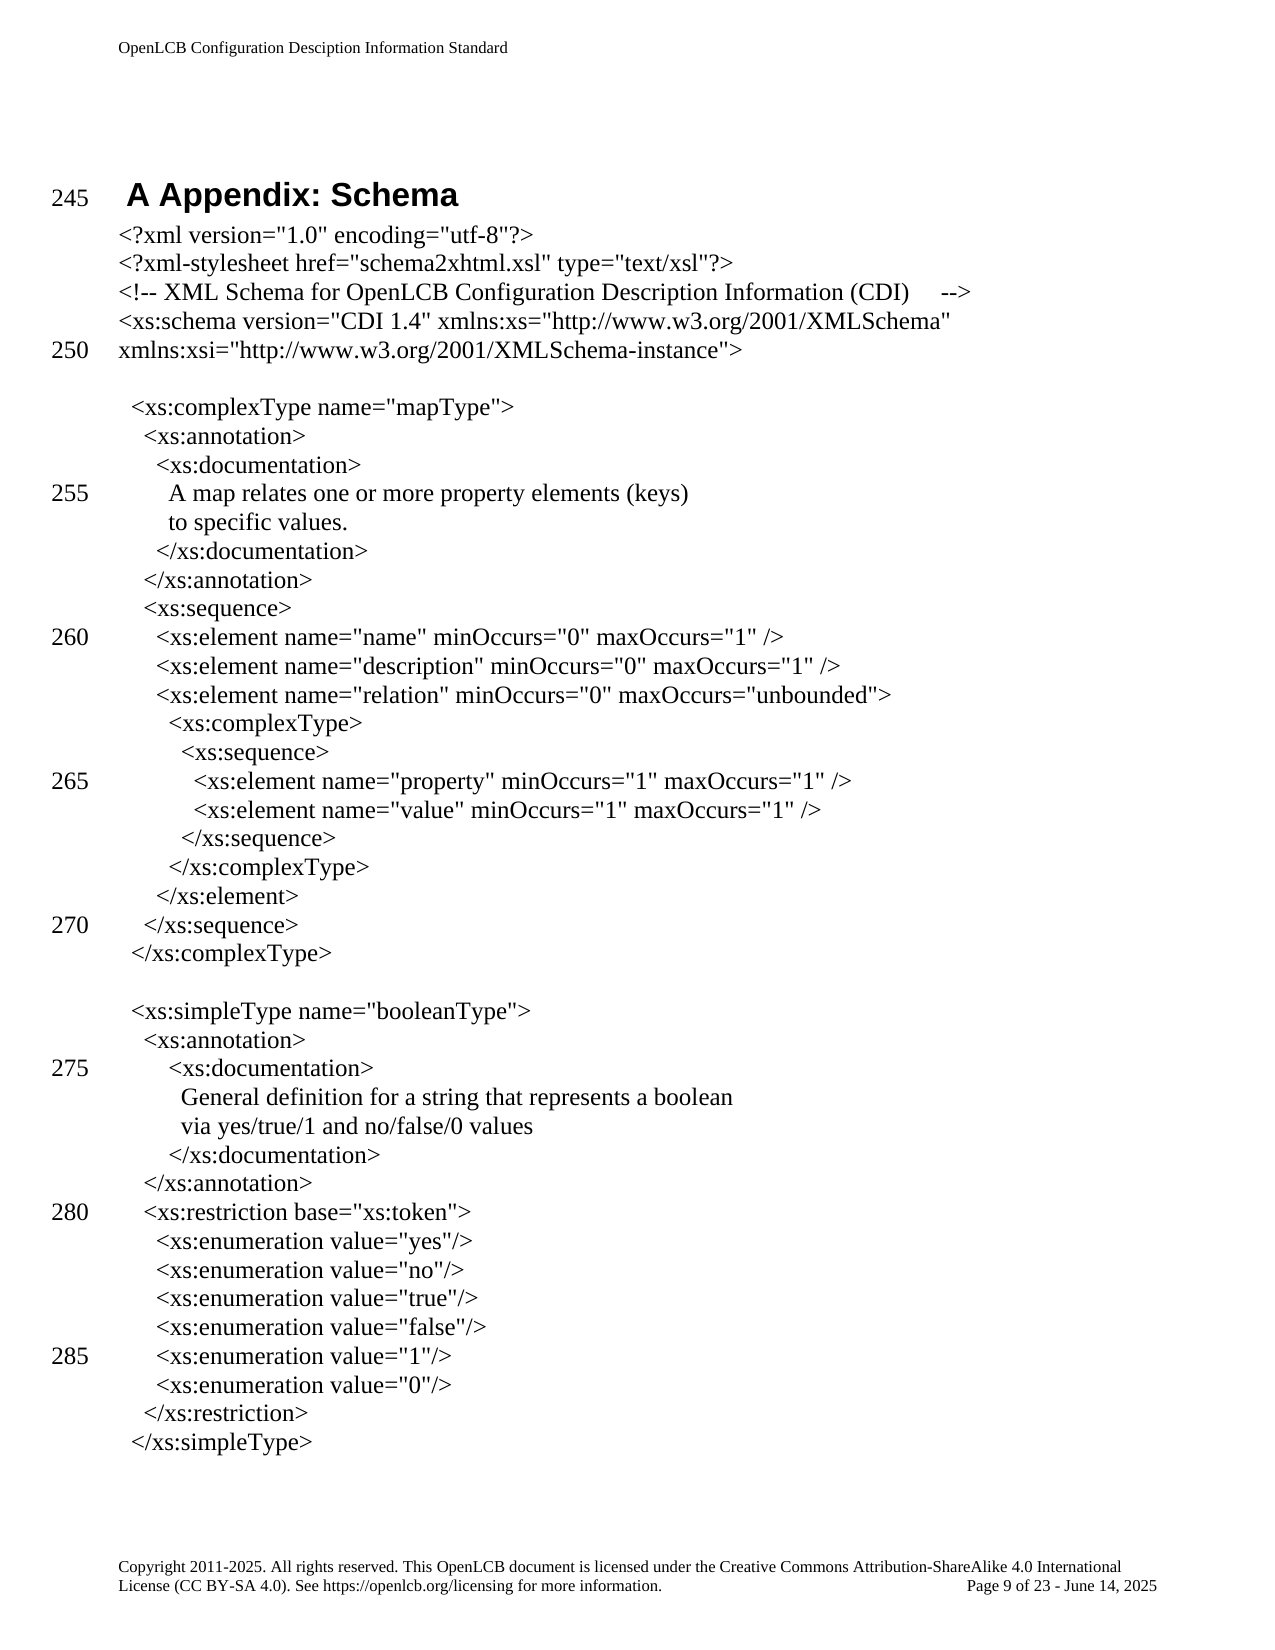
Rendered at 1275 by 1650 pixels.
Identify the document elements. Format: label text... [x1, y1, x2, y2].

text <?xml version="1.0" encoding="utf-8"?> [118, 220, 1157, 248]
text <xs:schema version="CDI 1.4" xmlns:xs="http://www.w3.org/2001/XMLSchema" xmlns:xsi="http://www.w3.org/2001/XMLSchema-instance"> [118, 306, 1157, 363]
text A map relates one or more property elements (keys) [118, 478, 1157, 507]
text <xs:enumeration value="yes"/> [118, 1226, 1157, 1255]
text <xs:element name="name" minOccurs="0" maxOccurs="1" /> [118, 622, 1157, 651]
text </xs:sequence> [118, 823, 1157, 852]
text </xs:restriction> [118, 1398, 1157, 1427]
text <xs:element name="relation" minOccurs="0" maxOccurs="unbounded"> [118, 680, 1157, 708]
text <xs:annotation> [118, 1025, 1157, 1053]
text via yes/true/1 and no/false/0 values [118, 1111, 1157, 1140]
text General definition for a string that represents a boolean [118, 1082, 1157, 1111]
text </xs:documentation> [118, 536, 1157, 565]
text <xs:documentation> [118, 1053, 1157, 1082]
text <xs:simpleType name="booleanType"> [118, 996, 1157, 1025]
text </xs:element> [118, 881, 1157, 910]
text <!-- XML Schema for OpenLCB Configuration Description Information (CDI) --> [118, 277, 1157, 306]
text </xs:documentation> [118, 1140, 1157, 1168]
text <xs:annotation> [118, 421, 1157, 450]
text to specific values. [118, 507, 1157, 536]
text <?xml-stylesheet href="schema2xhtml.xsl" type="text/xsl"?> [118, 248, 1157, 277]
text <xs:enumeration value="no"/> [118, 1255, 1157, 1283]
text </xs:complexType> [118, 852, 1157, 881]
text </xs:simpleType> [118, 1427, 1157, 1456]
subtitle Appendix: Schema [118, 175, 1157, 213]
text <xs:enumeration value="false"/> [118, 1312, 1157, 1341]
text <xs:element name="description" minOccurs="0" maxOccurs="1" /> [118, 651, 1157, 680]
text <xs:enumeration value="true"/> [118, 1283, 1157, 1312]
text <xs:restriction base="xs:token"> [118, 1197, 1157, 1226]
text <xs:sequence> [118, 737, 1157, 766]
text <xs:complexType> [118, 708, 1157, 737]
text <xs:documentation> [118, 450, 1157, 478]
text </xs:annotation> [118, 1168, 1157, 1197]
text <xs:sequence> [118, 593, 1157, 622]
text <xs:enumeration value="1"/> [118, 1341, 1157, 1370]
text <xs:element name="property" minOccurs="1" maxOccurs="1" /> [118, 766, 1157, 795]
text </xs:complexType> [118, 938, 1157, 967]
text <xs:enumeration value="0"/> [118, 1370, 1157, 1398]
text </xs:sequence> [118, 910, 1157, 938]
text </xs:annotation> [118, 565, 1157, 593]
text <xs:element name="value" minOccurs="1" maxOccurs="1" /> [118, 795, 1157, 823]
text <xs:complexType name="mapType"> [118, 392, 1157, 421]
